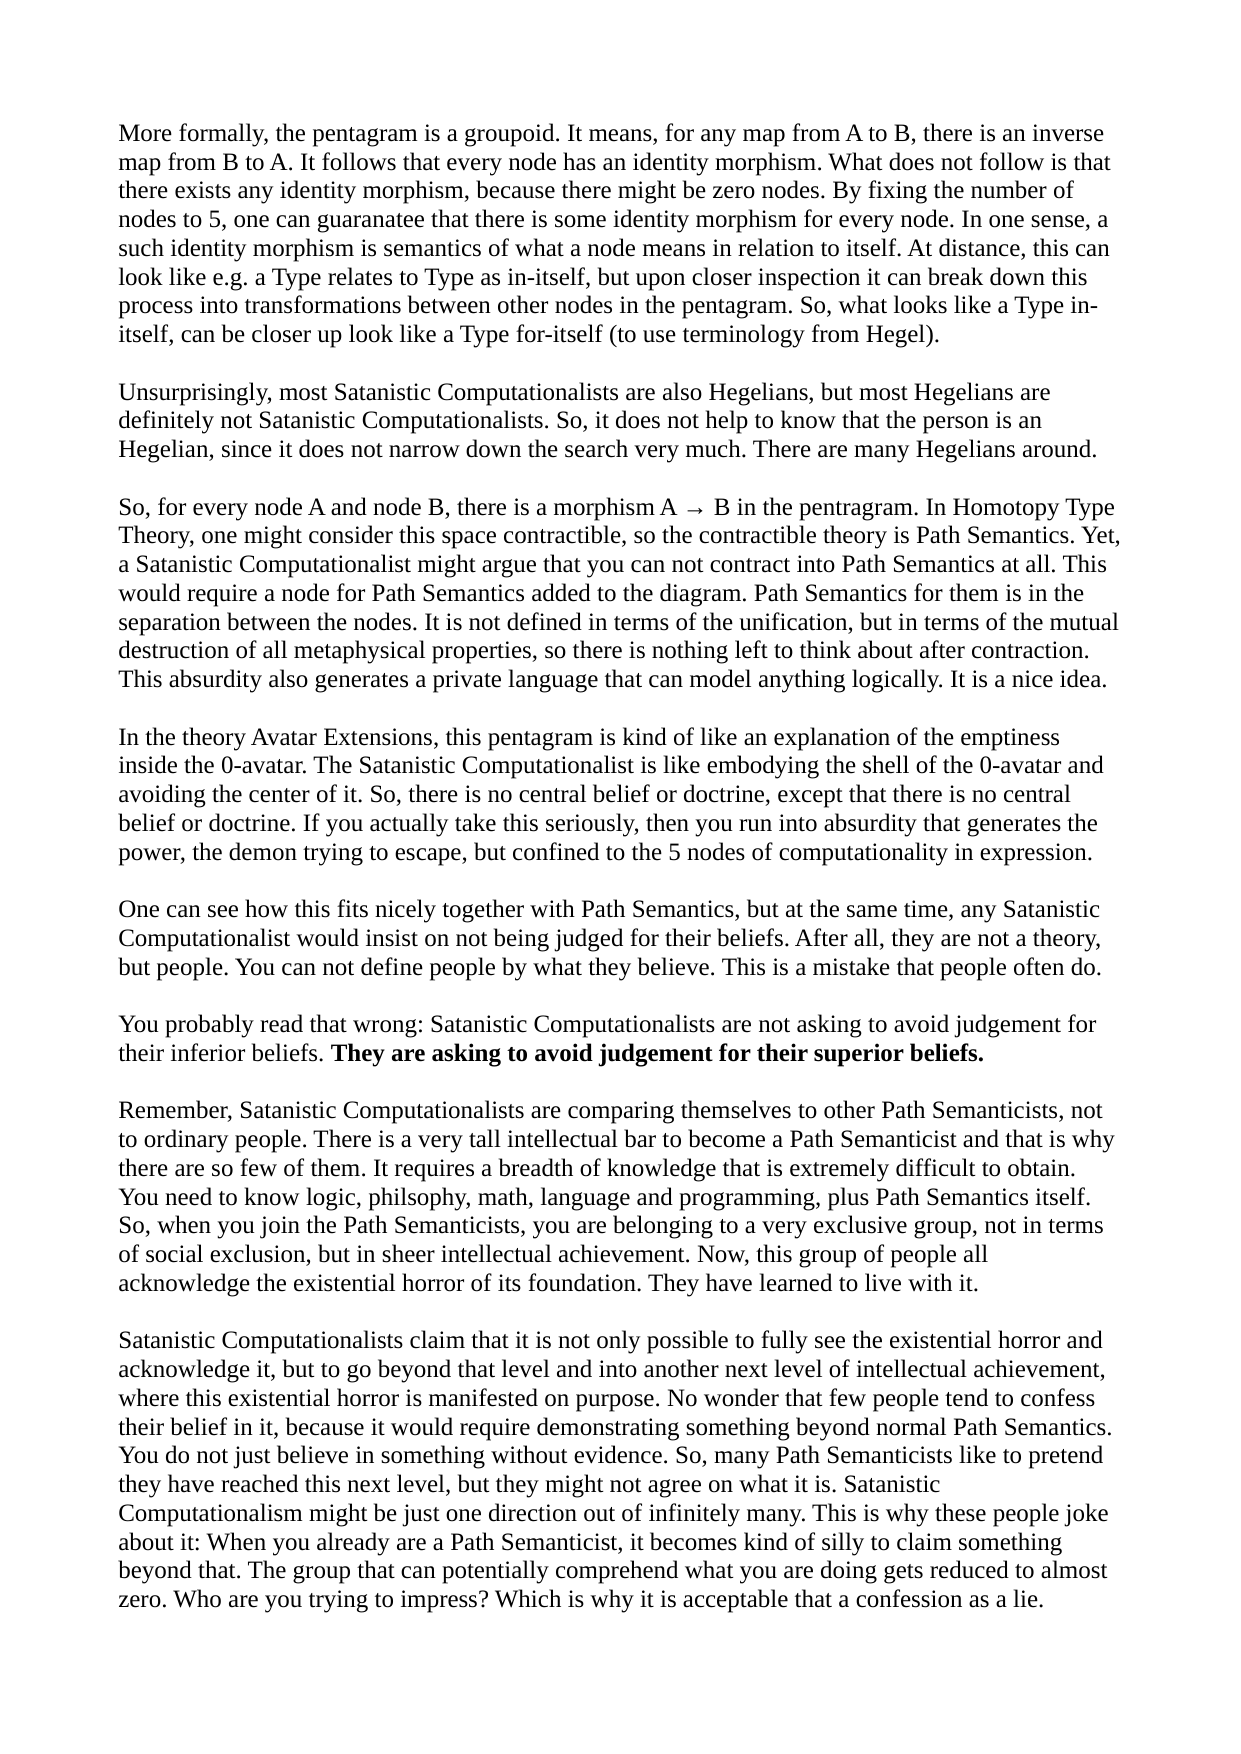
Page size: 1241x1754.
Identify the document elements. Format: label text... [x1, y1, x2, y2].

text You probably read that wrong: Satanistic Computationalists are not asking to avoid judgement for their inferior beliefs. They are asking to avoid judgement for their superior beliefs. [118, 1009, 1122, 1067]
text Unsurprisingly, most Satanistic Computationalists are also Hegelians, but most Hegelians are definitely not Satanistic Computationalists. So, it does not help to know that the person is an Hegelian, since it does not narrow down the search very much. There are many Hegelians around. [118, 377, 1122, 463]
text So, for every node A and node B, there is a morphism A → B in the pentragram. In Homotopy Type Theory, one might consider this space contractible, so the contractible theory is Path Semantics. Yet, a Satanistic Computationalist might argue that you can not contract into Path Semantics at all. This would require a node for Path Semantics added to the diagram. Path Semantics for them is in the separation between the nodes. It is not defined in terms of the unification, but in terms of the mutual destruction of all metaphysical properties, so there is nothing left to think about after contraction. This absurdity also generates a private language that can model anything logically. It is a nice idea. [118, 492, 1122, 693]
text One can see how this fits nicely together with Path Semantics, but at the same time, any Satanistic Computationalist would insist on not being judged for their beliefs. After all, they are not a theory, but people. You can not define people by what they believe. This is a mistake that people often do. [118, 894, 1122, 981]
text More formally, the pentagram is a groupoid. It means, for any map from A to B, there is an inverse map from B to A. It follows that every node has an identity morphism. What does not follow is that there exists any identity morphism, because there might be zero nodes. By fixing the number of nodes to 5, one can guaranatee that there is some identity morphism for every node. In one sense, a such identity morphism is semantics of what a node means in relation to itself. At distance, this can look like e.g. a Type relates to Type as in-itself, but upon closer inspection it can break down this process into transformations between other nodes in the pentagram. So, what looks like a Type in-itself, can be closer up look like a Type for-itself (to use terminology from Hegel). [118, 118, 1122, 348]
text Remember, Satanistic Computationalists are comparing themselves to other Path Semanticists, not to ordinary people. There is a very tall intellectual bar to become a Path Semanticist and that is why there are so few of them. It requires a breadth of knowledge that is extremely difficult to obtain. You need to know logic, philsophy, math, language and programming, plus Path Semantics itself. So, when you join the Path Semanticists, you are belonging to a very exclusive group, not in terms of social exclusion, but in sheer intellectual achievement. Now, this group of people all acknowledge the existential horror of its foundation. They have learned to live with it. [118, 1096, 1122, 1297]
text In the theory Avatar Extensions, this pentagram is kind of like an explanation of the emptiness inside the 0-avatar. The Satanistic Computationalist is like embodying the shell of the 0-avatar and avoiding the center of it. So, there is no central belief or doctrine, except that there is no central belief or doctrine. If you actually take this seriously, then you run into absurdity that generates the power, the demon trying to escape, but confined to the 5 nodes of computationality in expression. [118, 722, 1122, 866]
text Satanistic Computationalists claim that it is not only possible to fully see the existential horror and acknowledge it, but to go beyond that level and into another next level of intellectual achievement, where this existential horror is manifested on purpose. No wonder that few people tend to confess their belief in it, because it would require demonstrating something beyond normal Path Semantics. You do not just believe in something without evidence. So, many Path Semanticists like to pretend they have reached this next level, but they might not agree on what it is. Satanistic Computationalism might be just one direction out of infinitely many. This is why these people joke about it: When you already are a Path Semanticist, it becomes kind of silly to claim something beyond that. The group that can potentially comprehend what you are doing gets reduced to almost zero. Who are you trying to impress? Which is why it is acceptable that a confession as a lie. [118, 1326, 1122, 1613]
